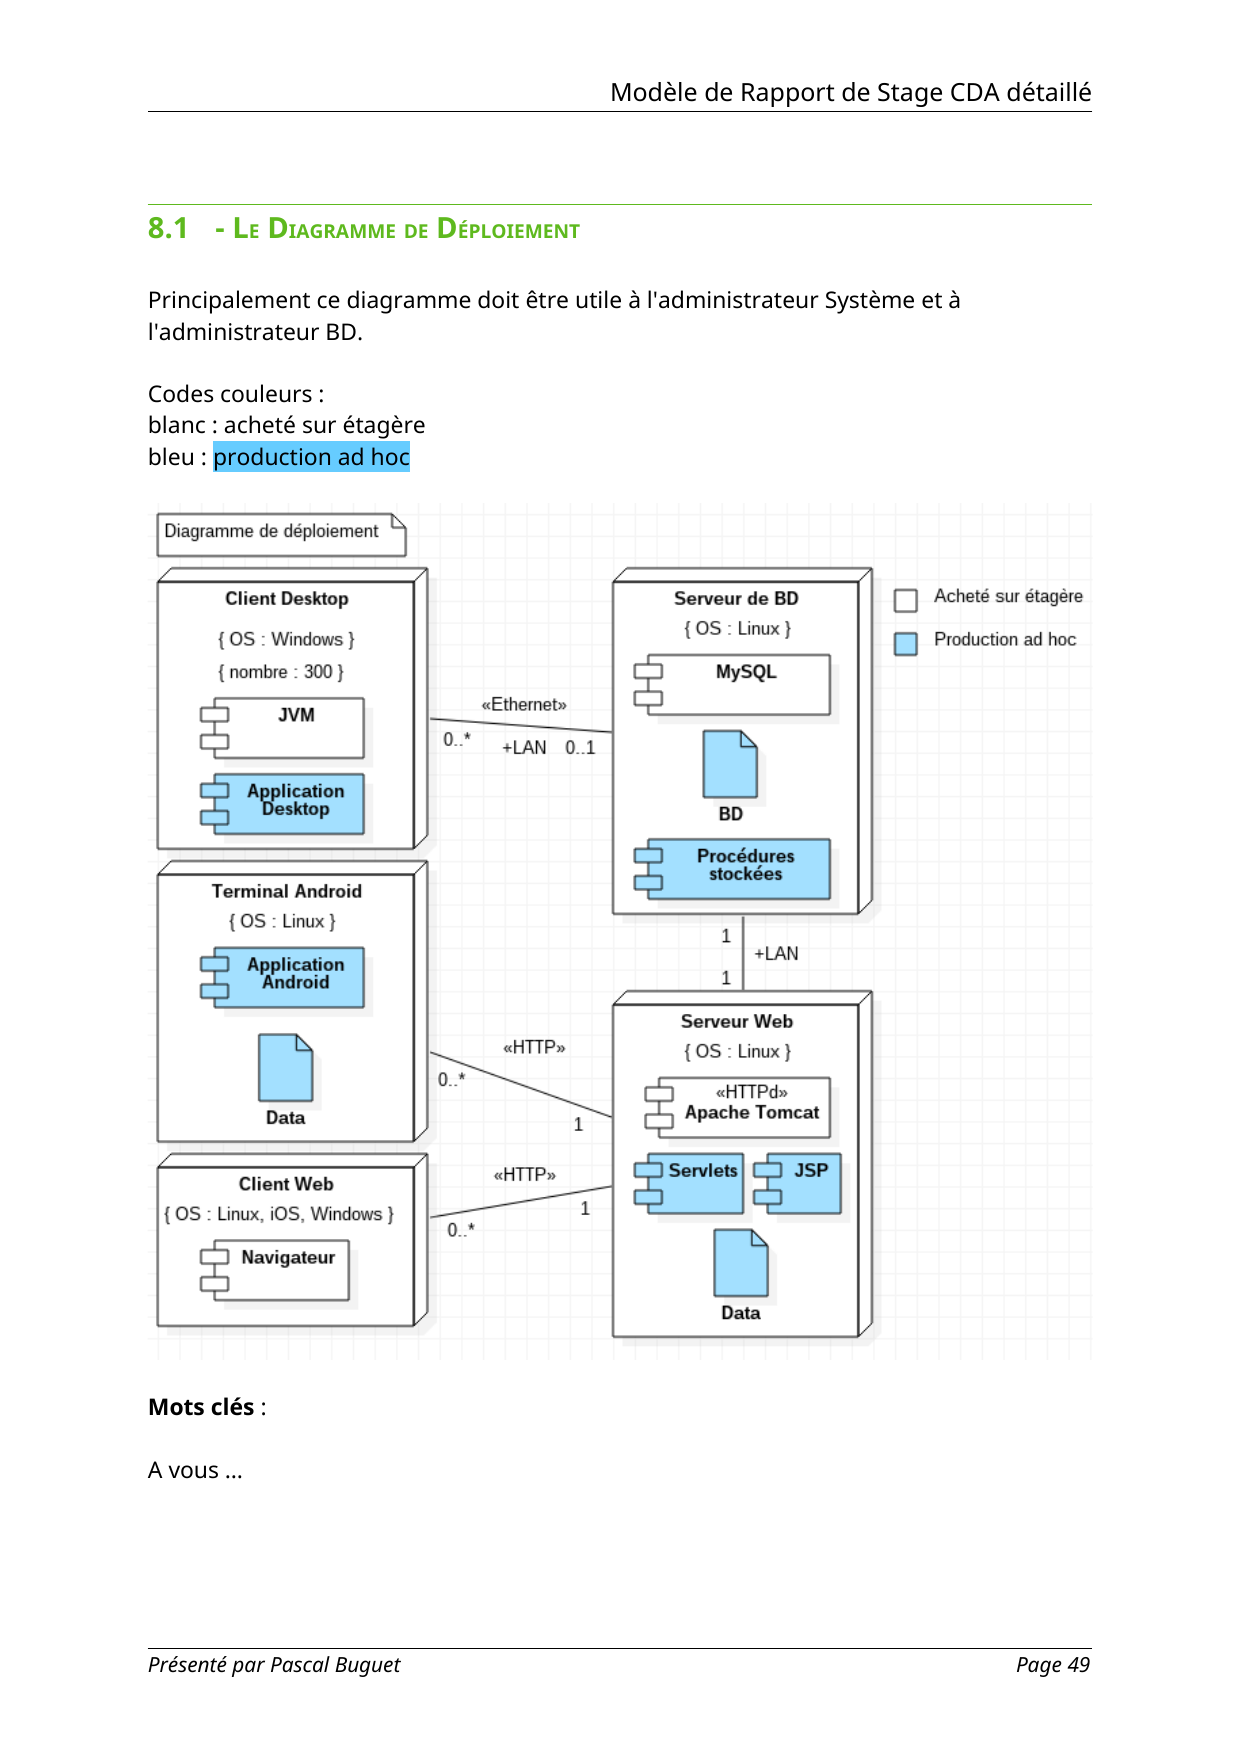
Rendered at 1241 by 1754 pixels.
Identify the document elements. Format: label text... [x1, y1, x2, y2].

picture [147, 503, 1093, 1360]
text bleu : production ad hoc [148, 441, 1092, 472]
text Mots clés : [148, 1391, 1092, 1422]
text blanc : acheté sur étagère [148, 409, 1092, 441]
text Codes couleurs : [148, 378, 1092, 409]
text Principalement ce diagramme doit être utile à l'administrateur Système et à l'administrateur BD. [148, 284, 1092, 347]
text A vous … [148, 1453, 1092, 1485]
subtitle - Le Diagramme de Déploiement [148, 205, 1092, 247]
